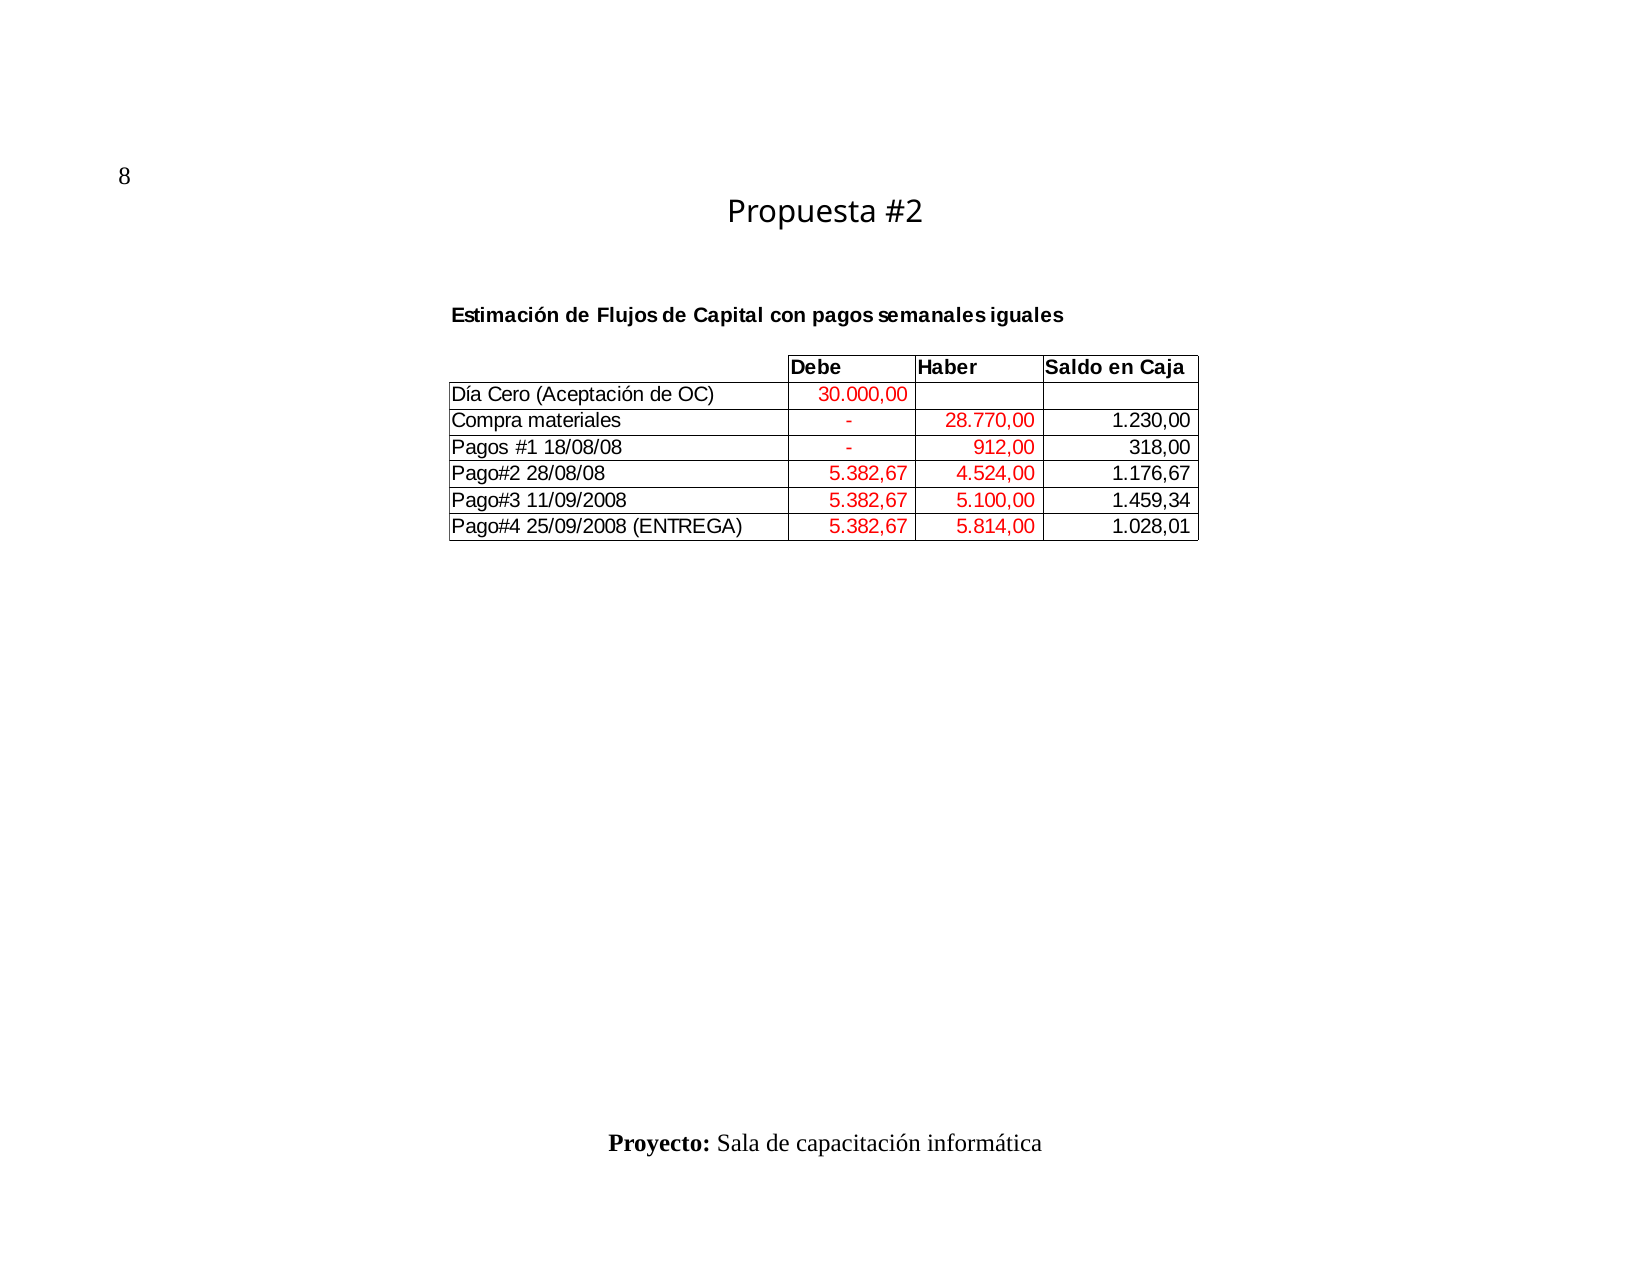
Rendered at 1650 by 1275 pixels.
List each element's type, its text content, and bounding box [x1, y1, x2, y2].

text Propuesta #2 [118, 189, 1532, 232]
text 9 [118, 161, 1532, 189]
